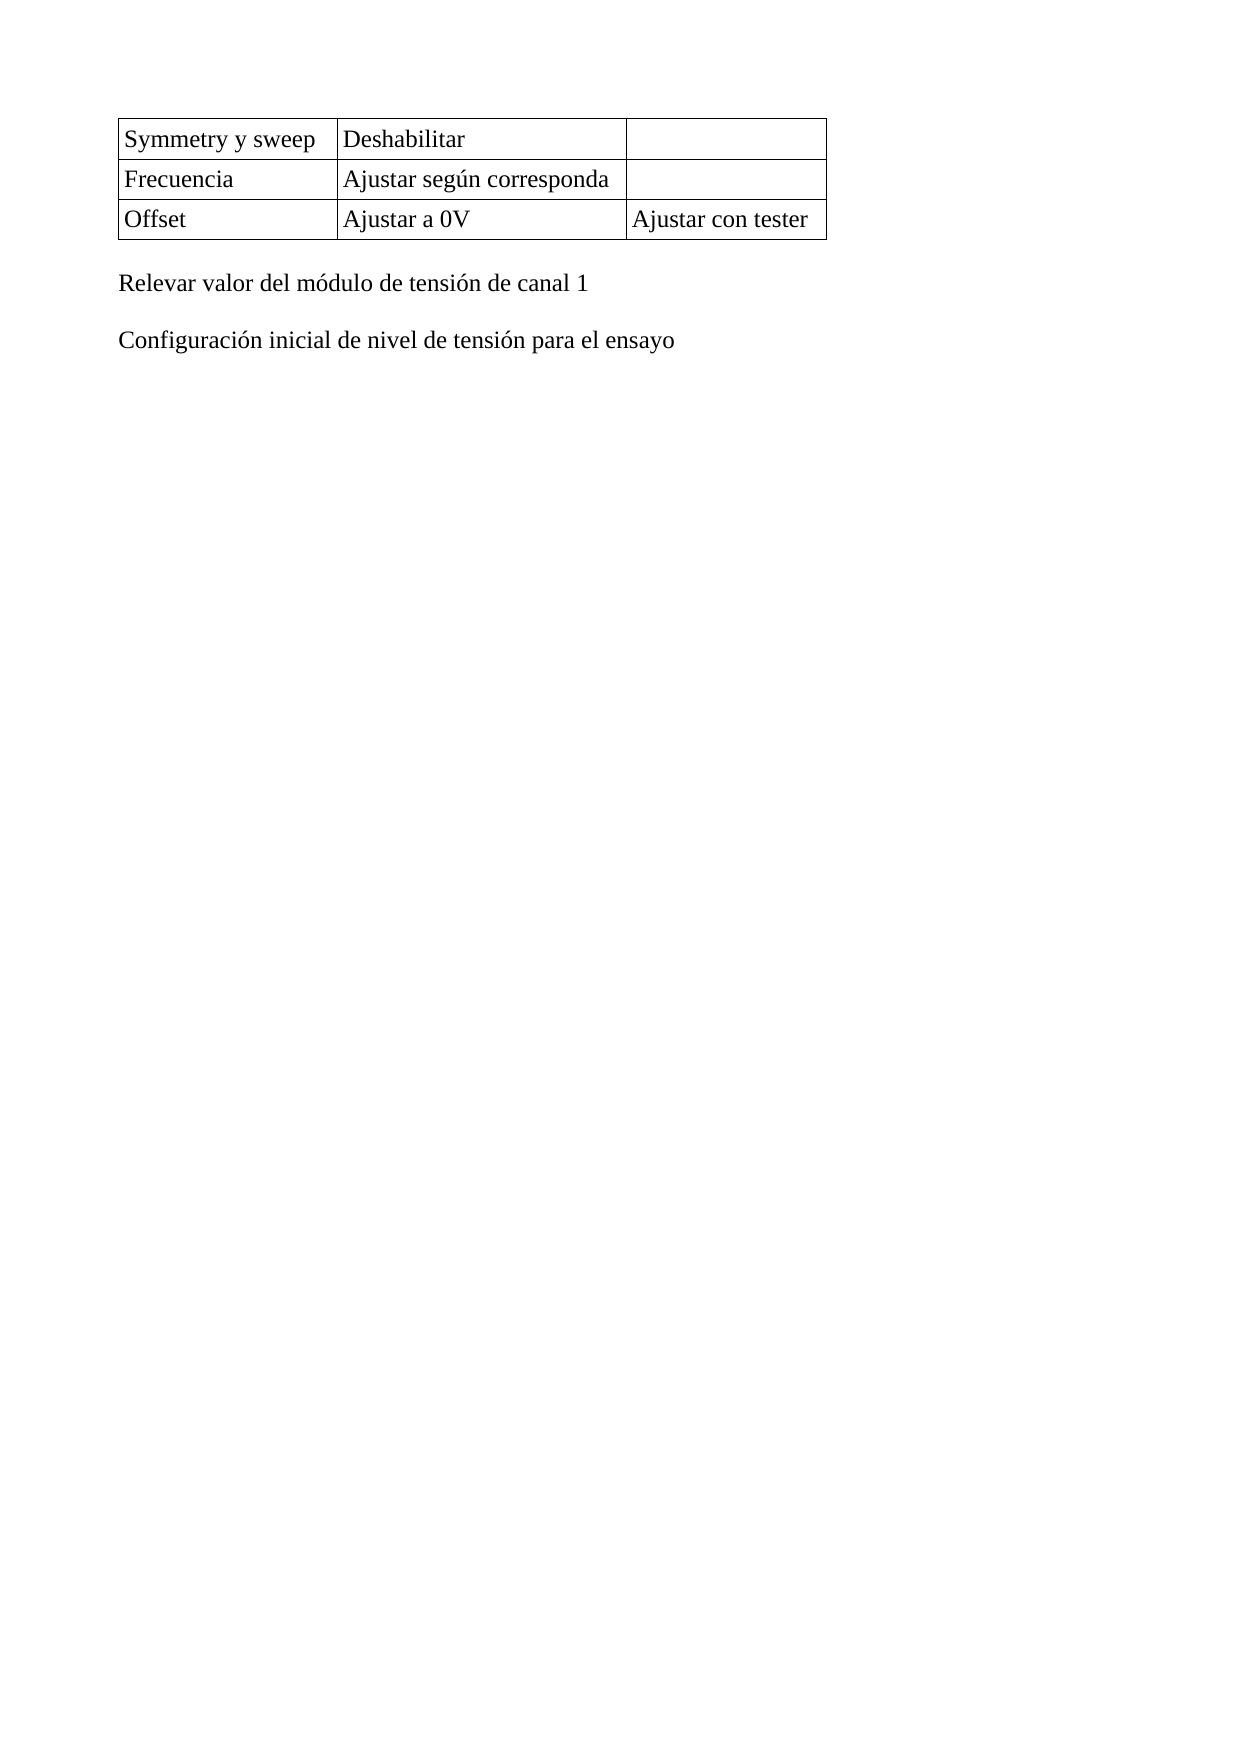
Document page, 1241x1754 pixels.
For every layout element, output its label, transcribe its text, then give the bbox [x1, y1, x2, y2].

table_cell Offset [119, 200, 337, 239]
text Configuración inicial de nivel de tensión para el ensayo [118, 325, 1122, 354]
table_cell [627, 160, 826, 199]
table_cell Deshabilitar [338, 119, 626, 158]
table_cell Frecuencia [119, 160, 337, 199]
table_cell Ajustar a 0V [338, 200, 626, 239]
table_cell Symmetry y sweep [119, 119, 337, 158]
table_cell Ajustar según corresponda [338, 160, 626, 199]
table_cell [627, 119, 826, 158]
table_cell Ajustar con tester [627, 200, 826, 239]
text Relevar valor del módulo de tensión de canal 1 [118, 268, 1122, 297]
